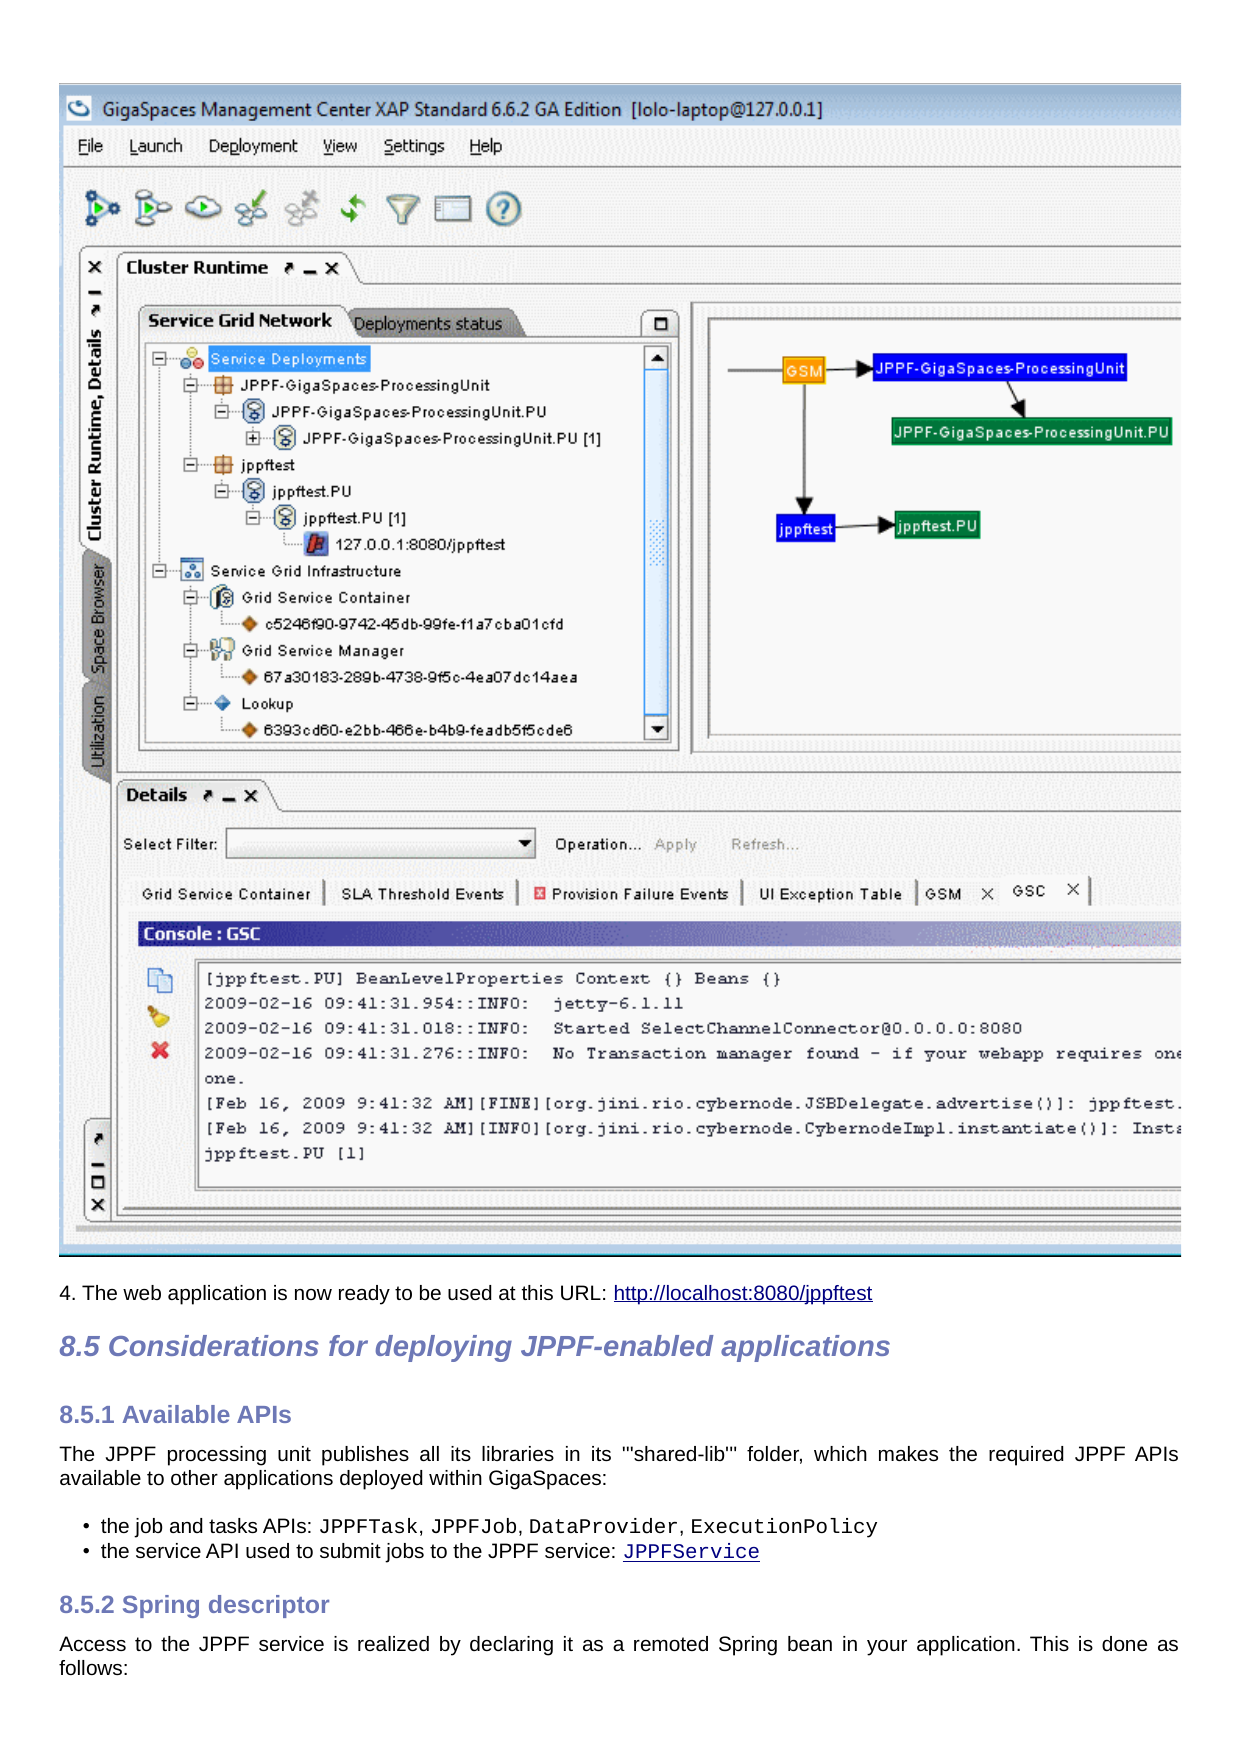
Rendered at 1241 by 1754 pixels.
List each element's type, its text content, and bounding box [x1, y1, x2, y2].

list the job and tasks APIs: JPPFTask, JPPFJob, DataProvider, ExecutionPolicy [83, 1513, 1181, 1539]
text The JPPF processing unit publishes all its libraries in its '''shared-lib''' folder, which makes the required JPPF APIs available to other applications deployed within GigaSpaces: [59, 1442, 1181, 1489]
picture [59, 83, 1182, 1257]
subtitle Available APIs [59, 1400, 1181, 1429]
subtitle Spring descriptor [59, 1590, 1181, 1619]
text Access to the JPPF service is realized by declaring it as a remoted Spring bean in your application. This is done as follows: [59, 1631, 1181, 1679]
list the service API used to submit jobs to the JPPF service: JPPFService [83, 1539, 1181, 1565]
subtitle Considerations for deploying JPPF-enabled applications [59, 1329, 1181, 1363]
text 4. The web application is now ready to be used at this URL: http://localhost:8080/jppftest [59, 1280, 1181, 1304]
